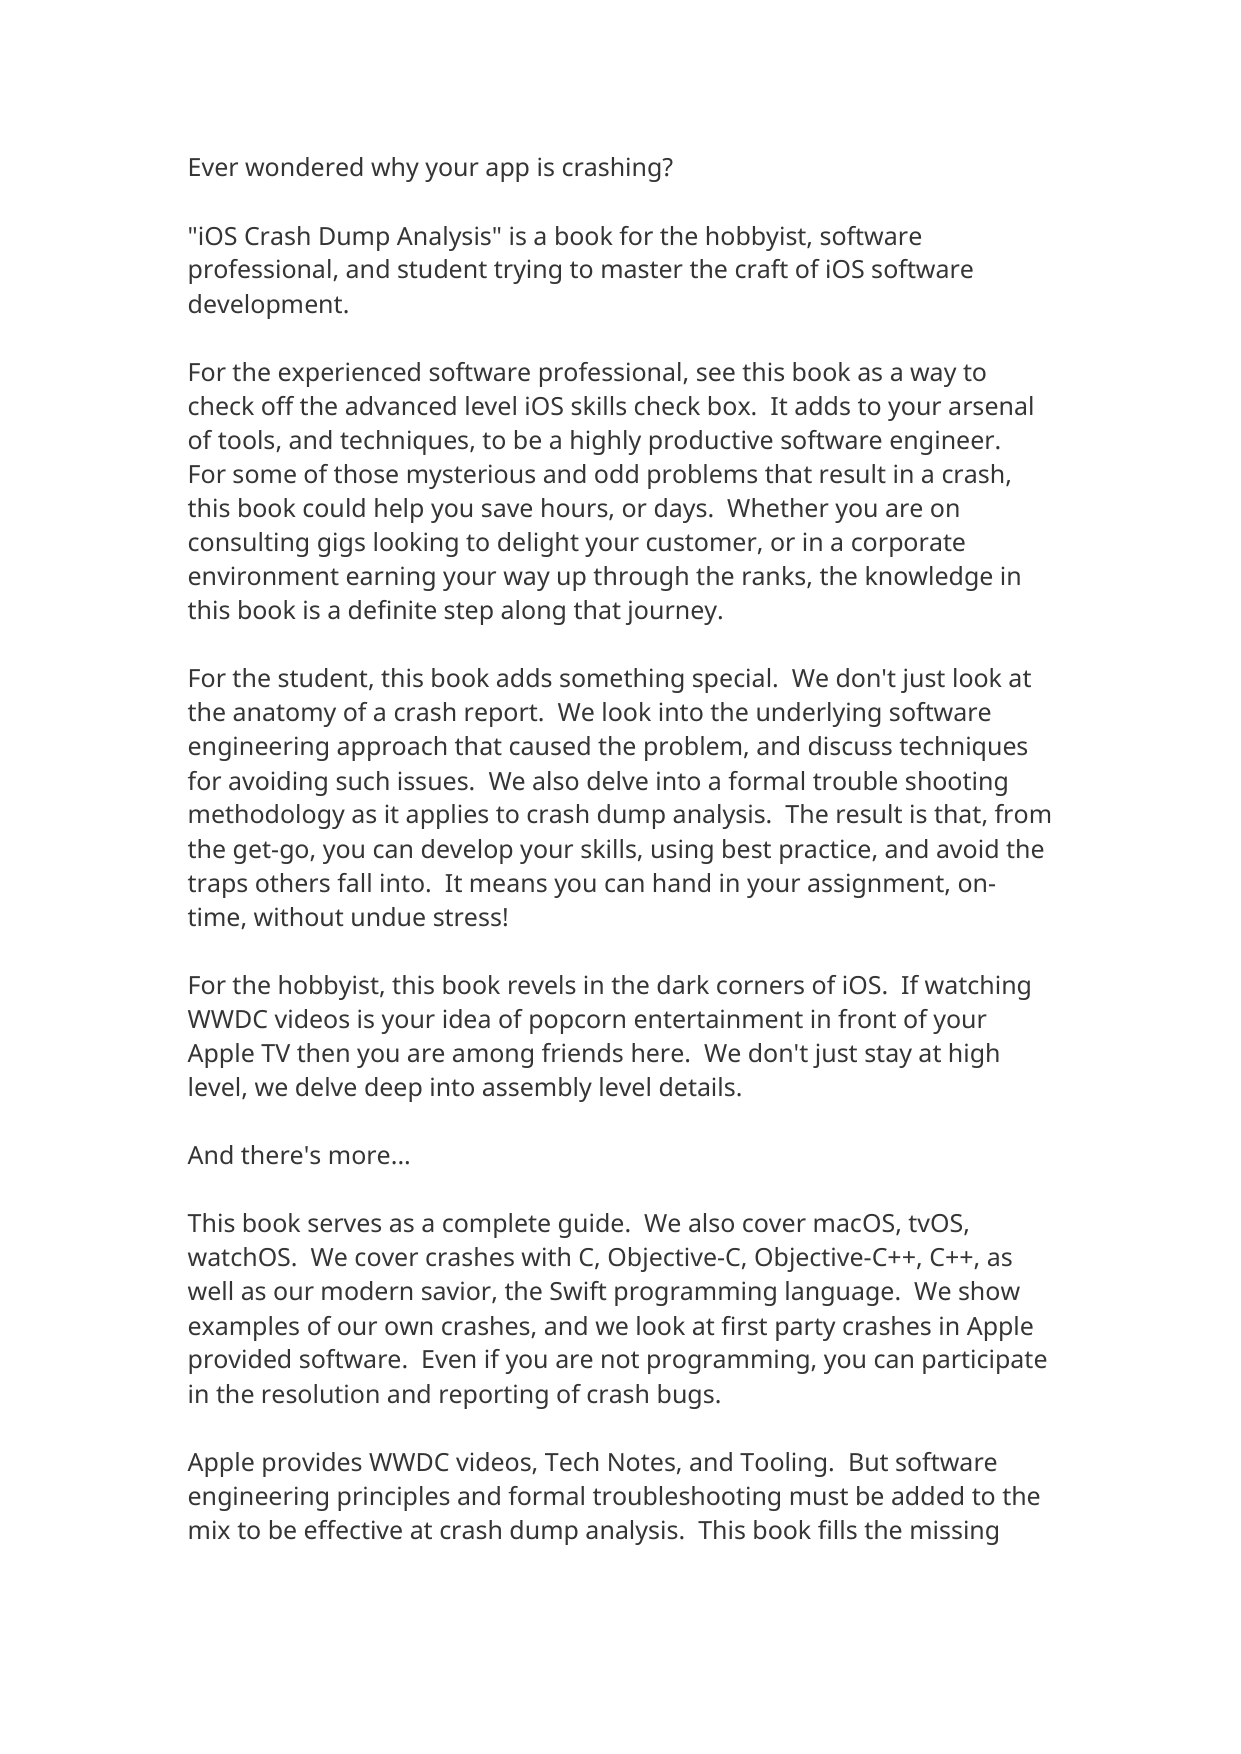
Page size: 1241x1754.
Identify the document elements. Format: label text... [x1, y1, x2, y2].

text And there's more... [187, 1138, 1053, 1172]
text Ever wondered why your app is crashing? [187, 150, 1053, 184]
text For the hobbyist, this book revels in the dark corners of iOS. If watching WWDC videos is your idea of popcorn entertainment in front of your Apple TV then you are among friends here. We don't just stay at high level, we delve deep into assembly level details. [187, 967, 1053, 1104]
text This book serves as a complete guide. We also cover macOS, tvOS, watchOS. We cover crashes with C, Objective-C, Objective-C++, C++, as well as our modern savior, the Swift programming language. We show examples of our own crashes, and we look at first party crashes in Apple provided software. Even if you are not programming, you can participate in the resolution and reporting of crash bugs. [187, 1206, 1053, 1410]
text For the student, this book adds something special. We don't just look at the anatomy of a crash report. We look into the underlying software engineering approach that caused the problem, and discuss techniques for avoiding such issues. We also delve into a formal trouble shooting methodology as it applies to crash dump analysis. The result is that, from the get-go, you can develop your skills, using best practice, and avoid the traps others fall into. It means you can hand in your assignment, on-time, without undue stress! [187, 661, 1053, 933]
text For the experienced software professional, see this book as a way to check off the advanced level iOS skills check box. It adds to your arsenal of tools, and techniques, to be a highly productive software engineer. For some of those mysterious and odd problems that result in a crash, this book could help you save hours, or days. Whether you are on consulting gigs looking to delight your customer, or in a corporate environment earning your way up through the ranks, the knowledge in this book is a definite step along that journey. [187, 354, 1053, 627]
text "iOS Crash Dump Analysis" is a book for the hobbyist, software professional, and student trying to master the craft of iOS software development. [187, 218, 1053, 320]
text Apple provides WWDC videos, Tech Notes, and Tooling. But software engineering principles and formal troubleshooting must be added to the mix to be effective at crash dump analysis. This book fills the missing [187, 1444, 1053, 1547]
